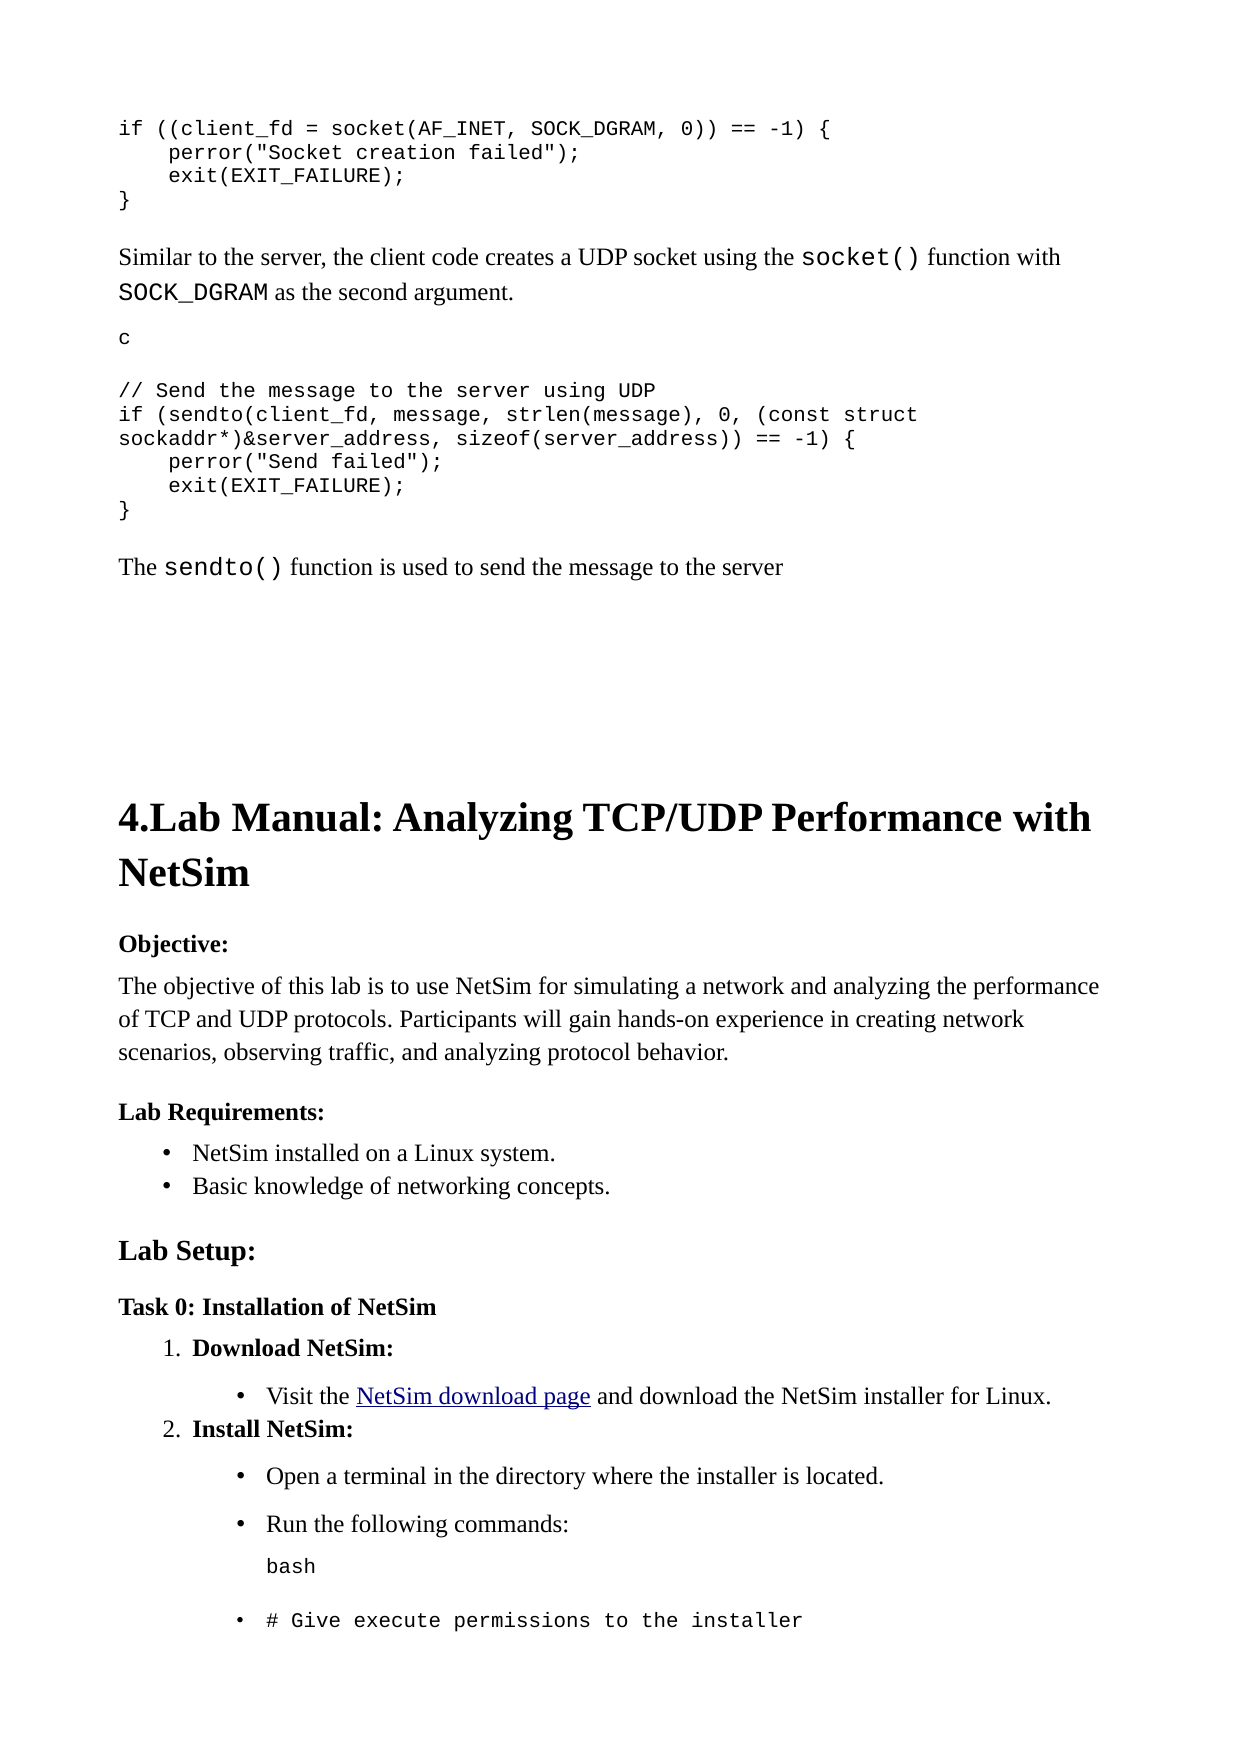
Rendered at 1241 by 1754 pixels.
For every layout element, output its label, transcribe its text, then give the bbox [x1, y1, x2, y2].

subtitle Task 0: Installation of NetSim [118, 1292, 1122, 1321]
list Basic knowledge of networking concepts. [162, 1171, 1122, 1200]
list Visit the NetSim download page and download the NetSim installer for Linux. [236, 1381, 1122, 1409]
subtitle Lab Requirements: [118, 1097, 1122, 1126]
text 4.Lab Manual: Analyzing TCP/UDP Performance with NetSim [118, 792, 1122, 895]
subtitle Objective: [118, 929, 1122, 958]
subtitle Lab Setup: [118, 1233, 1122, 1267]
text The sendto() function is used to send the message to the server [118, 552, 1122, 583]
list Run the following commands: [236, 1509, 1122, 1538]
list Download NetSim: [162, 1333, 1122, 1362]
text if ((client_fd = socket(AF_INET, SOCK_DGRAM, 0)) == -1) { [118, 118, 1122, 142]
text c [118, 327, 1122, 351]
list Install NetSim: [162, 1414, 1122, 1442]
text Similar to the server, the client code creates a UDP socket using the socket() function with SOCK_DGRAM as the second argument. [118, 242, 1122, 308]
text perror("Send failed"); [118, 451, 1122, 475]
text } [118, 189, 1122, 213]
text // Send the message to the server using UDP [118, 380, 1122, 404]
list bash [236, 1557, 1122, 1580]
text exit(EXIT_FAILURE); [118, 475, 1122, 499]
text } [118, 499, 1122, 522]
list Open a terminal in the directory where the installer is located. [236, 1461, 1122, 1490]
text perror("Socket creation failed"); [118, 142, 1122, 165]
text The objective of this lab is to use NetSim for simulating a network and analyzing the performance of TCP and UDP protocols. Participants will gain hands-on experience in creating network scenarios, observing traffic, and analyzing protocol behavior. [118, 971, 1122, 1066]
text if (sendto(client_fd, message, strlen(message), 0, (const struct sockaddr*)&server_address, sizeof(server_address)) == -1) { [118, 404, 1122, 451]
text exit(EXIT_FAILURE); [118, 165, 1122, 189]
list # Give execute permissions to the installer [236, 1610, 1122, 1633]
list NetSim installed on a Linux system. [162, 1138, 1122, 1167]
